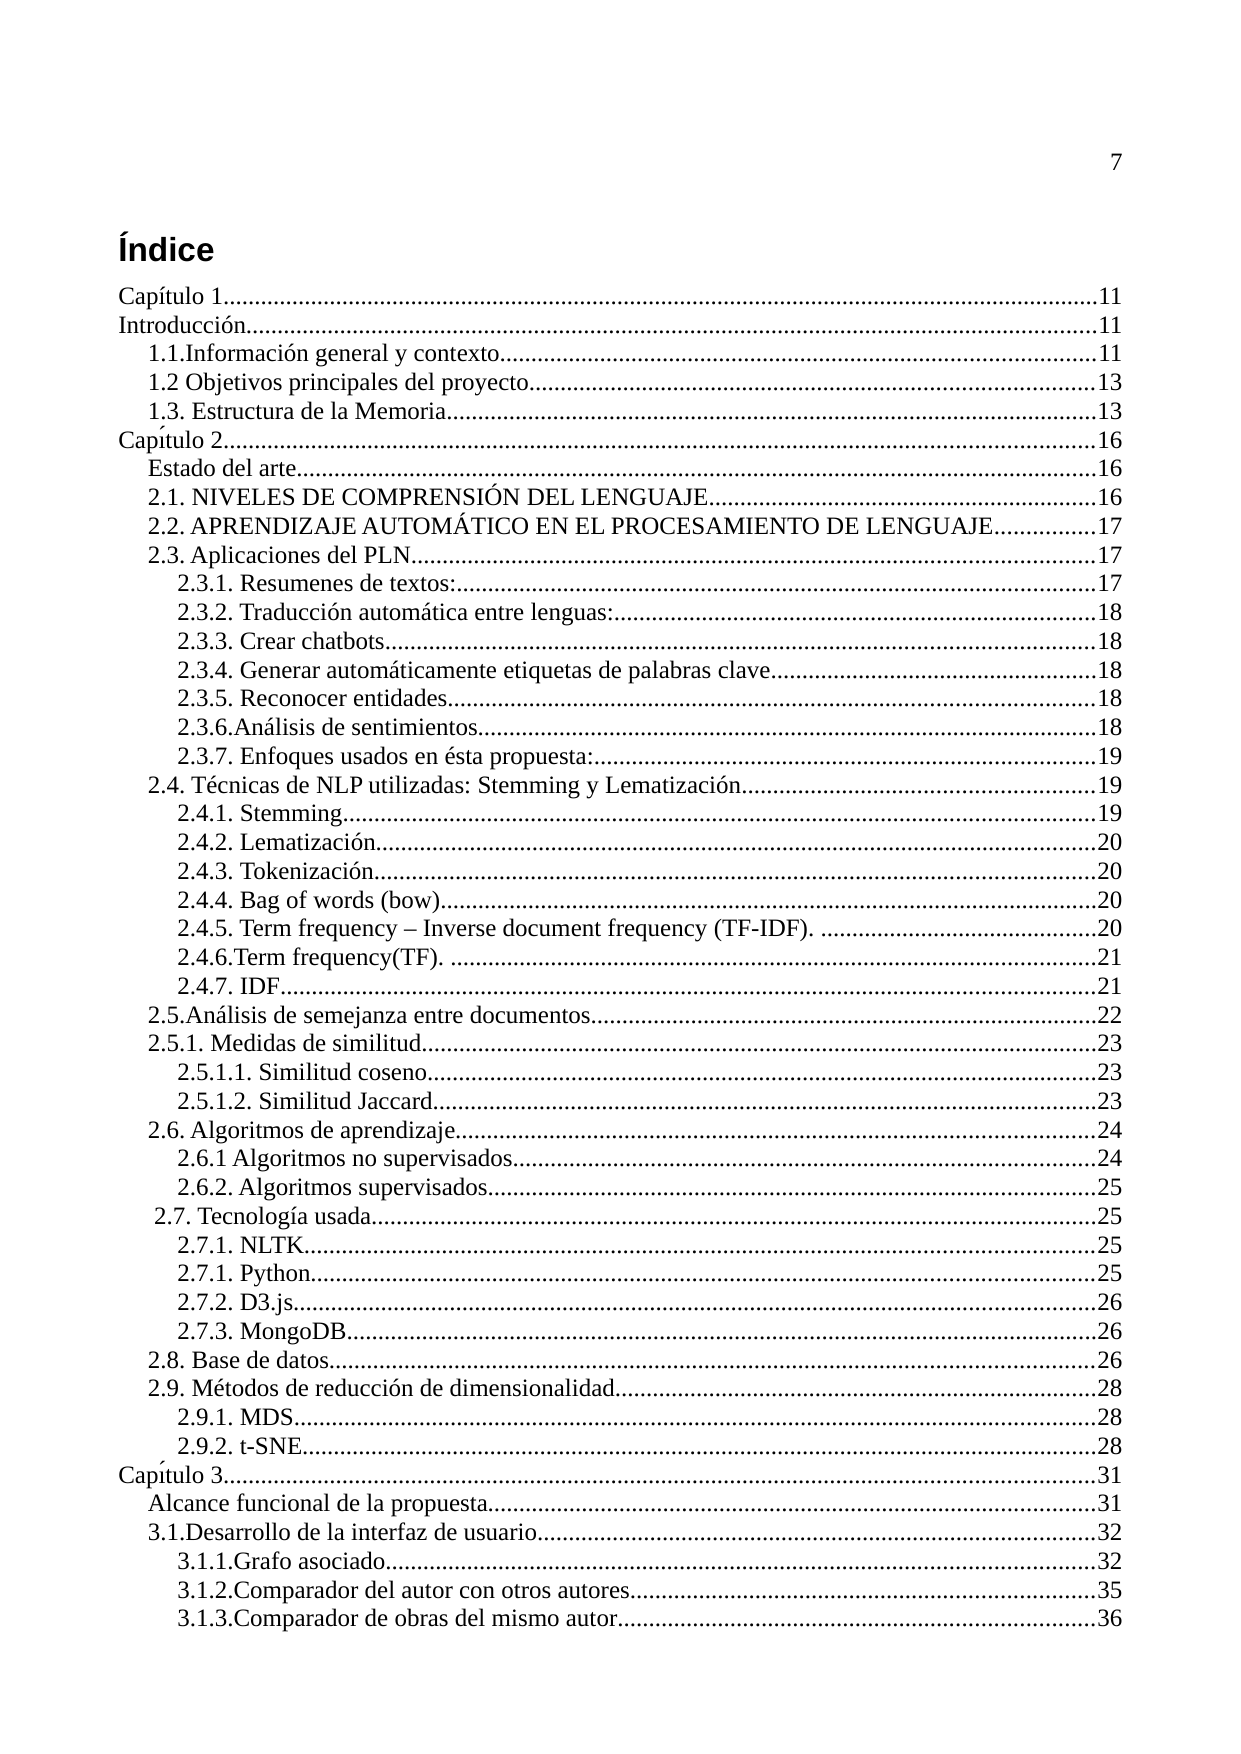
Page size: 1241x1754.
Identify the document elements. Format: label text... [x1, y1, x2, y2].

text 3.1.1.Grafo asociado 32 [177, 1546, 1122, 1575]
text 2.4.7. IDF 21 [177, 971, 1122, 1000]
text 2.3.7. Enfoques usados en ésta propuesta: 19 [177, 741, 1122, 770]
subtitle Índice [118, 230, 1122, 268]
text 2.7.3. MongoDB 26 [177, 1316, 1122, 1345]
text 2.4.5. Term frequency – Inverse document frequency (TF-IDF). 20 [177, 913, 1122, 942]
text Estado del arte 16 [148, 453, 1122, 482]
text 3.1.2.Comparador del autor con otros autores 35 [177, 1575, 1122, 1603]
text 2.5.Análisis de semejanza entre documentos 22 [148, 1000, 1122, 1028]
text 1.3. Estructura de la Memoria 13 [148, 396, 1122, 425]
text 2.2. APRENDIZAJE AUTOMÁTICO EN EL PROCESAMIENTO DE LENGUAJE 17 [148, 511, 1122, 540]
text 2.4.1. Stemming 19 [177, 798, 1122, 827]
text 1.2 Objetivos principales del proyecto 13 [148, 367, 1122, 396]
text 2.5.1.1. Similitud coseno 23 [177, 1057, 1122, 1086]
text 2.9.2. t-SNE 28 [177, 1431, 1122, 1460]
text 1.1.Información general y contexto 11 [148, 338, 1122, 367]
text 3.1.3.Comparador de obras del mismo autor 36 [177, 1603, 1122, 1632]
text 3.1.Desarrollo de la interfaz de usuario 32 [148, 1517, 1122, 1546]
text 2.4.3. Tokenización 20 [177, 856, 1122, 885]
text 2.3. Aplicaciones del PLN 17 [148, 540, 1122, 568]
text 2.7.1. NLTK 25 [177, 1230, 1122, 1258]
text 2.5.1. Medidas de similitud 23 [148, 1028, 1122, 1057]
text 2.3.1. Resumenes de textos: 17 [177, 568, 1122, 597]
text 2.3.2. Traducción automática entre lenguas: 18 [177, 597, 1122, 626]
text Introducción 11 [118, 310, 1122, 338]
text 2.3.3. Crear chatbots 18 [177, 626, 1122, 655]
text Alcance funcional de la propuesta 31 [148, 1488, 1122, 1517]
text Capı́tulo 3 31 [118, 1460, 1122, 1488]
text 2.6.2. Algoritmos supervisados 25 [177, 1172, 1122, 1201]
text 2.9.1. MDS 28 [177, 1402, 1122, 1431]
text 2.6. Algoritmos de aprendizaje 24 [148, 1115, 1122, 1143]
text 2.7.1. Python 25 [177, 1258, 1122, 1287]
text 2.3.5. Reconocer entidades 18 [177, 683, 1122, 712]
text 2.5.1.2. Similitud Jaccard 23 [177, 1086, 1122, 1115]
text 2.4.6.Term frequency(TF). 21 [177, 942, 1122, 971]
text 2.3.6.Análisis de sentimientos 18 [177, 712, 1122, 741]
text 2.7. Tecnología usada 25 [148, 1201, 1122, 1230]
text 2.7.2. D3.js 26 [177, 1287, 1122, 1316]
text 2.4.2. Lematización 20 [177, 827, 1122, 856]
text Capı́tulo 2 16 [118, 425, 1122, 453]
text 2.3.4. Generar automáticamente etiquetas de palabras clave 18 [177, 655, 1122, 683]
text 2.4. Técnicas de NLP utilizadas: Stemming y Lematización 19 [148, 770, 1122, 798]
text 2.8. Base de datos 26 [148, 1345, 1122, 1373]
text 2.6.1 Algoritmos no supervisados 24 [177, 1143, 1122, 1172]
text 2.4.4. Bag of words (bow) 20 [177, 885, 1122, 913]
text 2.9. Métodos de reducción de dimensionalidad 28 [148, 1373, 1122, 1402]
text Capítulo 1 11 [118, 281, 1122, 310]
text 2.1. NIVELES DE COMPRENSIÓN DEL LENGUAJE 16 [148, 482, 1122, 511]
